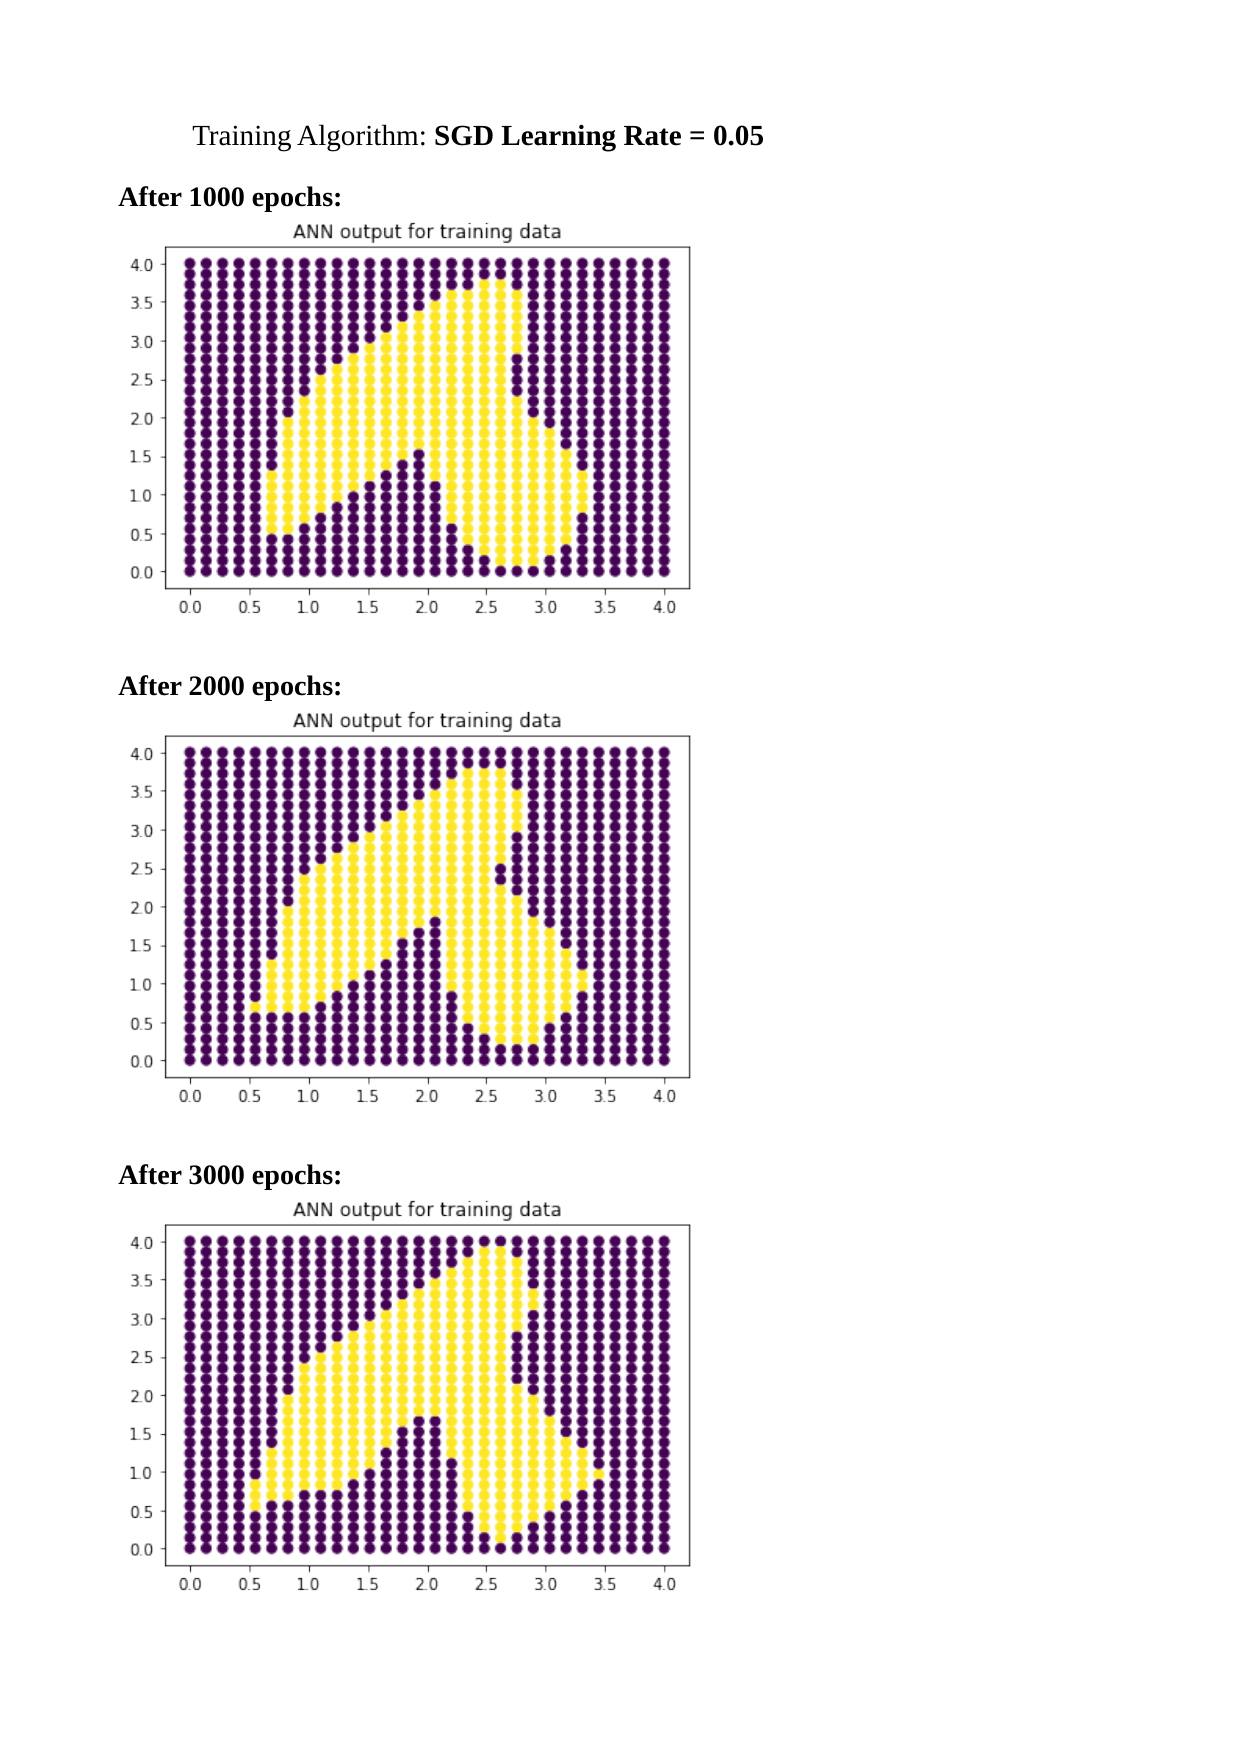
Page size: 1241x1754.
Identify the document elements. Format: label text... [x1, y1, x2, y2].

picture [118, 701, 704, 1115]
text After 2000 epochs: [118, 669, 1122, 702]
picture [118, 212, 704, 626]
picture [118, 1190, 704, 1603]
text After 1000 epochs: [118, 180, 1122, 213]
text Training Algorithm: SGD Learning Rate = 0.05 [118, 118, 1122, 152]
text After 3000 epochs: [118, 1158, 1122, 1191]
